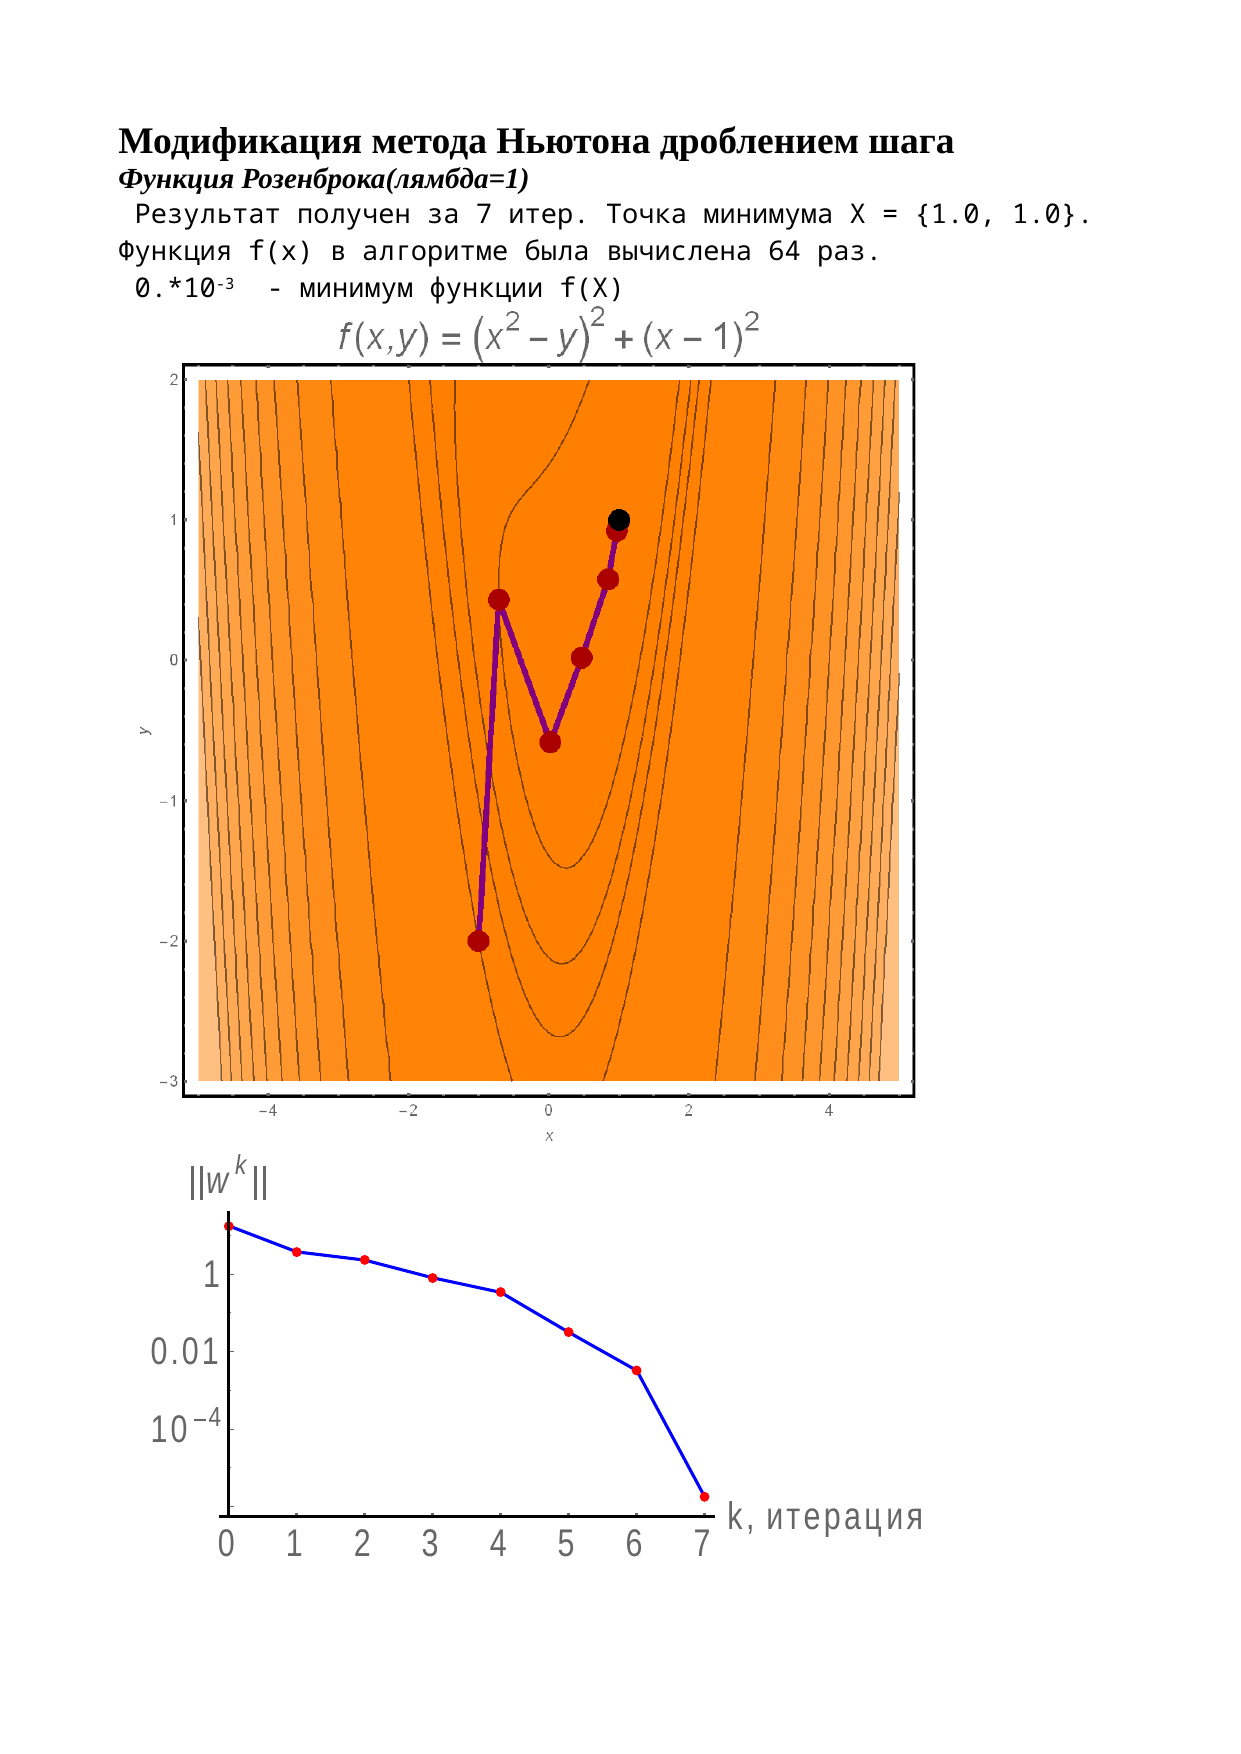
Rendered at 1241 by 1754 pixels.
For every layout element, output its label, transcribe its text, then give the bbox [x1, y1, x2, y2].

text Функция Розенброка(лямбда=1) [118, 161, 1122, 195]
text 0.*10-3 - минимум функции f(X) [118, 268, 1122, 305]
text Модификация метода Ньютона дроблением шага [118, 118, 1122, 161]
text Результат получен за 7 итер. Точка минимума X = {1.0, 1.0}. Функция f(x) в алгоритме была вычислена 64 раз. [118, 195, 1122, 268]
